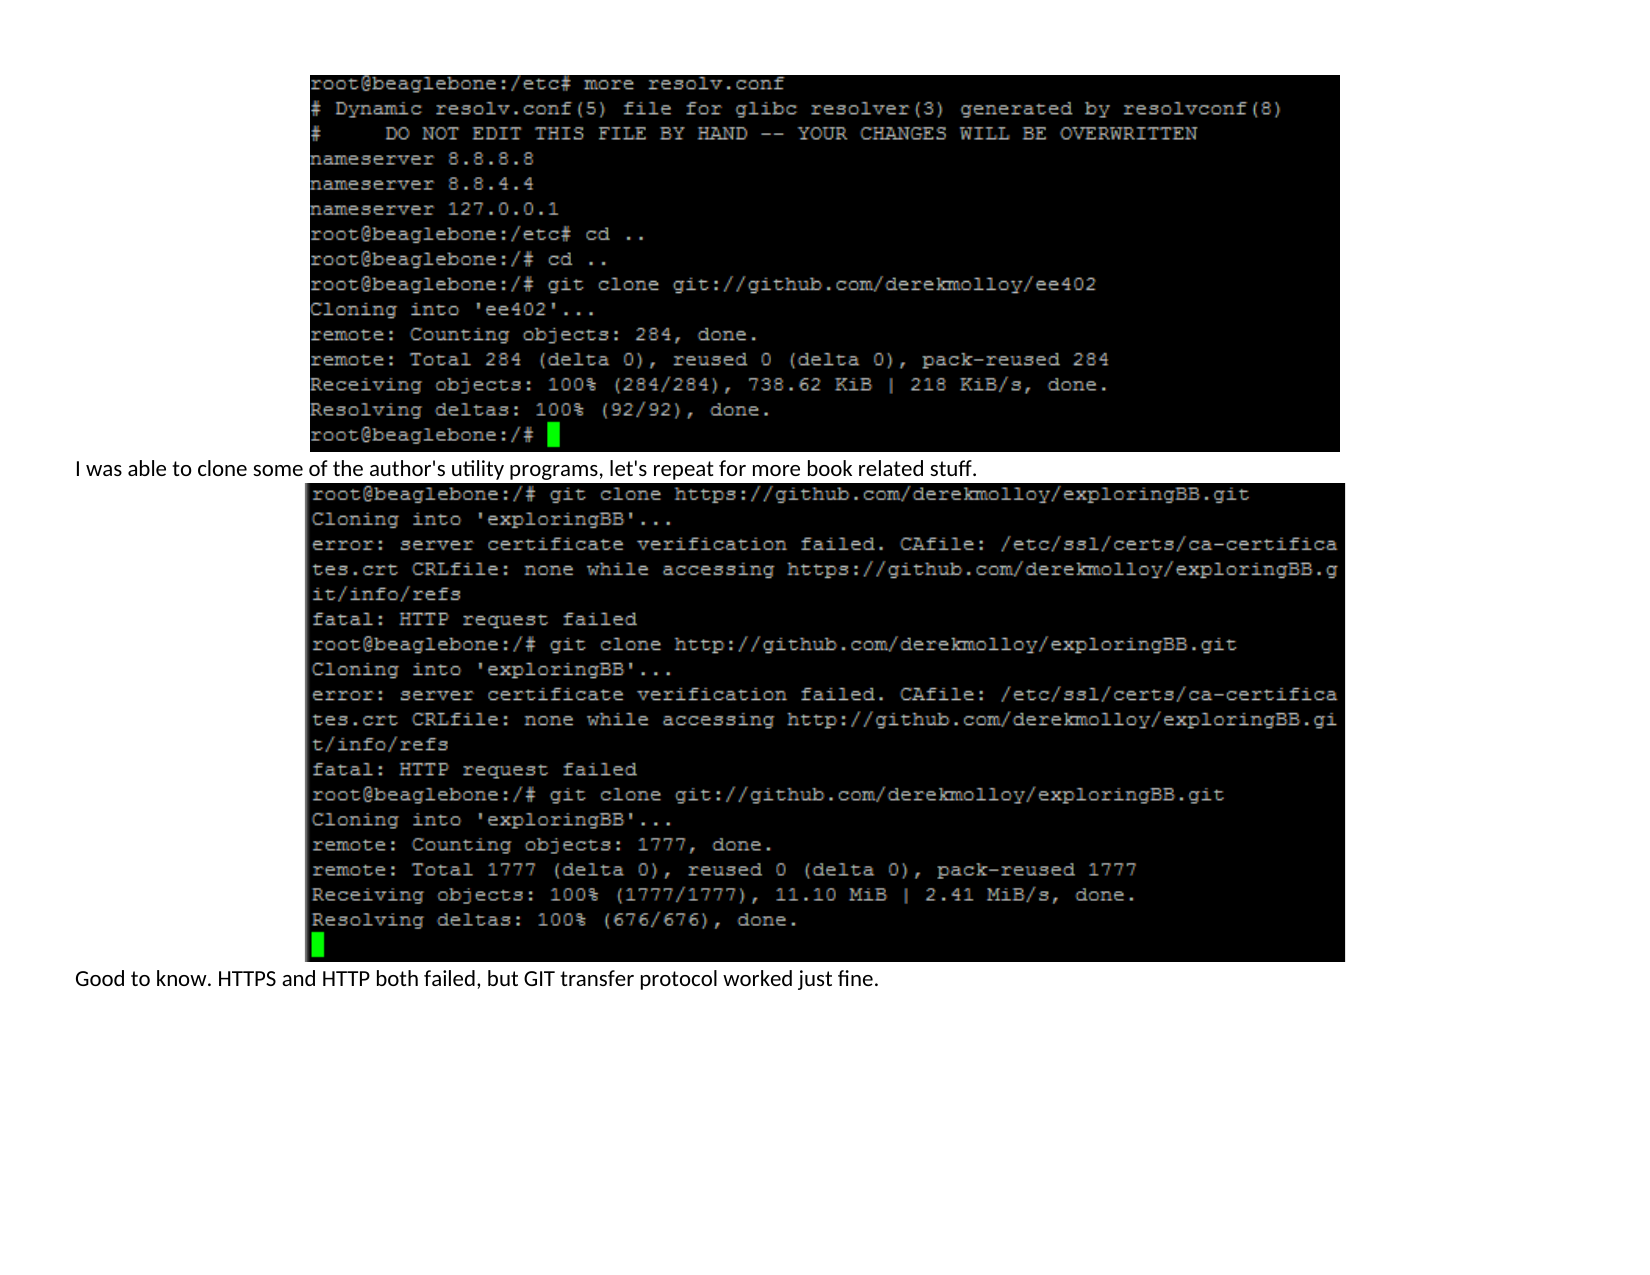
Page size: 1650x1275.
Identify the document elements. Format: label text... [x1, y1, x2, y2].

picture [304, 483, 1346, 962]
text Good to know. HTTPS and HTTP both failed, but GIT transfer protocol worked just fine. [75, 484, 1575, 992]
text I was able to clone some of the author's utility programs, let's repeat for more book related stuff. [75, 152, 1575, 482]
picture [310, 75, 1340, 452]
